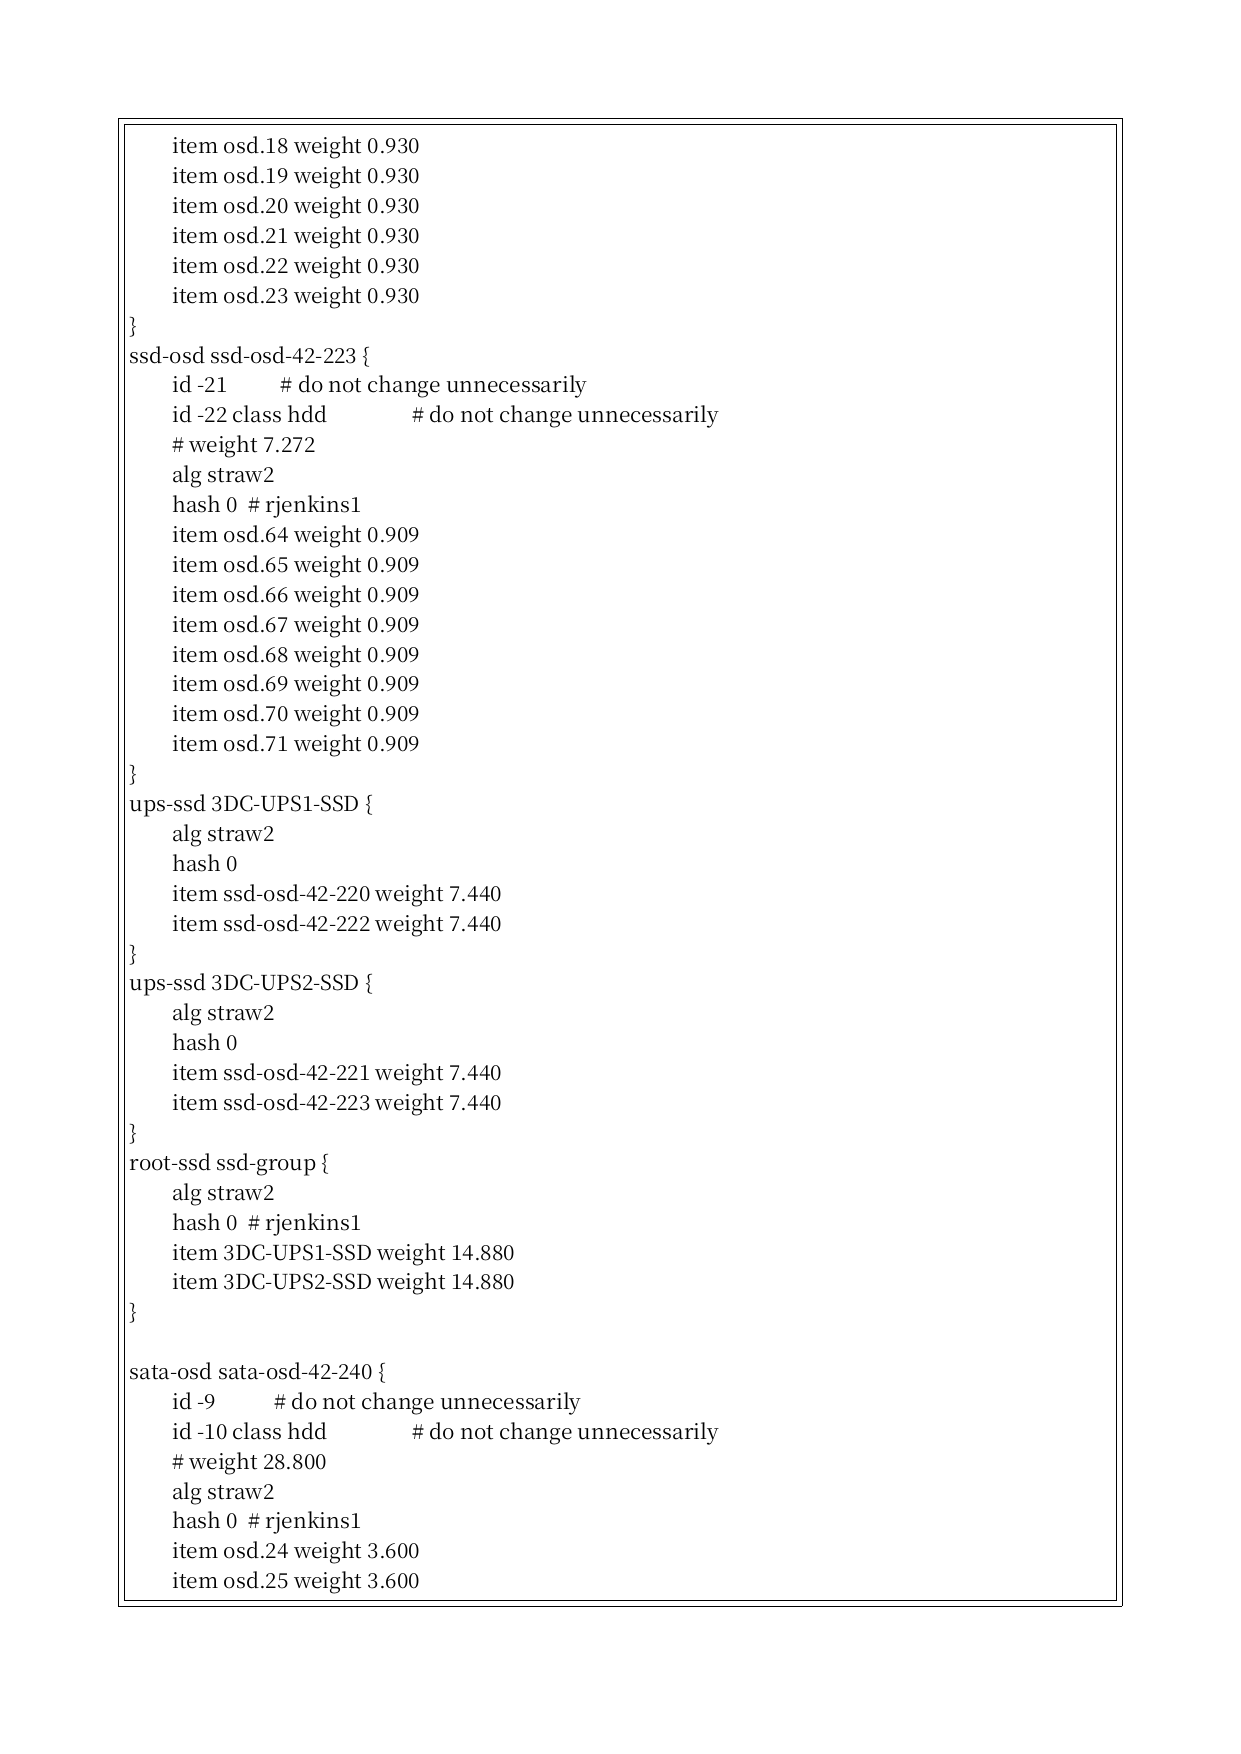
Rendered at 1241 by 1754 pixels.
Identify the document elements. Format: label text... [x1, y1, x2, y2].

table_header [119, 119, 1122, 1606]
table_header item osd.18 weight 0.930 item osd.19 weight 0.930 item osd.20 weight 0.930 item osd.21 weight 0.930 item osd.22 weight 0.930 item osd.23 weight 0.930 } ssd-osd ssd-osd-42-223 { id -21 # do not change unnecessarily id -22 class hdd # do not change unnecessarily # weight 7.272 alg straw2 hash 0 # rjenkins1 item osd.64 weight 0.909 item osd.65 weight 0.909 item osd.66 weight 0.909 item osd.67 weight 0.909 item osd.68 weight 0.909 item osd.69 weight 0.909 item osd.70 weight 0.909 item osd.71 weight 0.909 } ups-ssd 3DC-UPS1-SSD { alg straw2 hash 0 item ssd-osd-42-220 weight 7.440 item ssd-osd-42-222 weight 7.440 } ups-ssd 3DC-UPS2-SSD { alg straw2 hash 0 item ssd-osd-42-221 weight 7.440 item ssd-osd-42-223 weight 7.440 } root-ssd ssd-group { alg straw2 hash 0 # rjenkins1 item 3DC-UPS1-SSD weight 14.880 item 3DC-UPS2-SSD weight 14.880 } sata-osd sata-osd-42-240 { id -9 # do not change unnecessarily id -10 class hdd # do not change unnecessarily # weight 28.800 alg straw2 hash 0 # rjenkins1 item osd.24 weight 3.600 item osd.25 weight 3.600 [125, 125, 1116, 1600]
